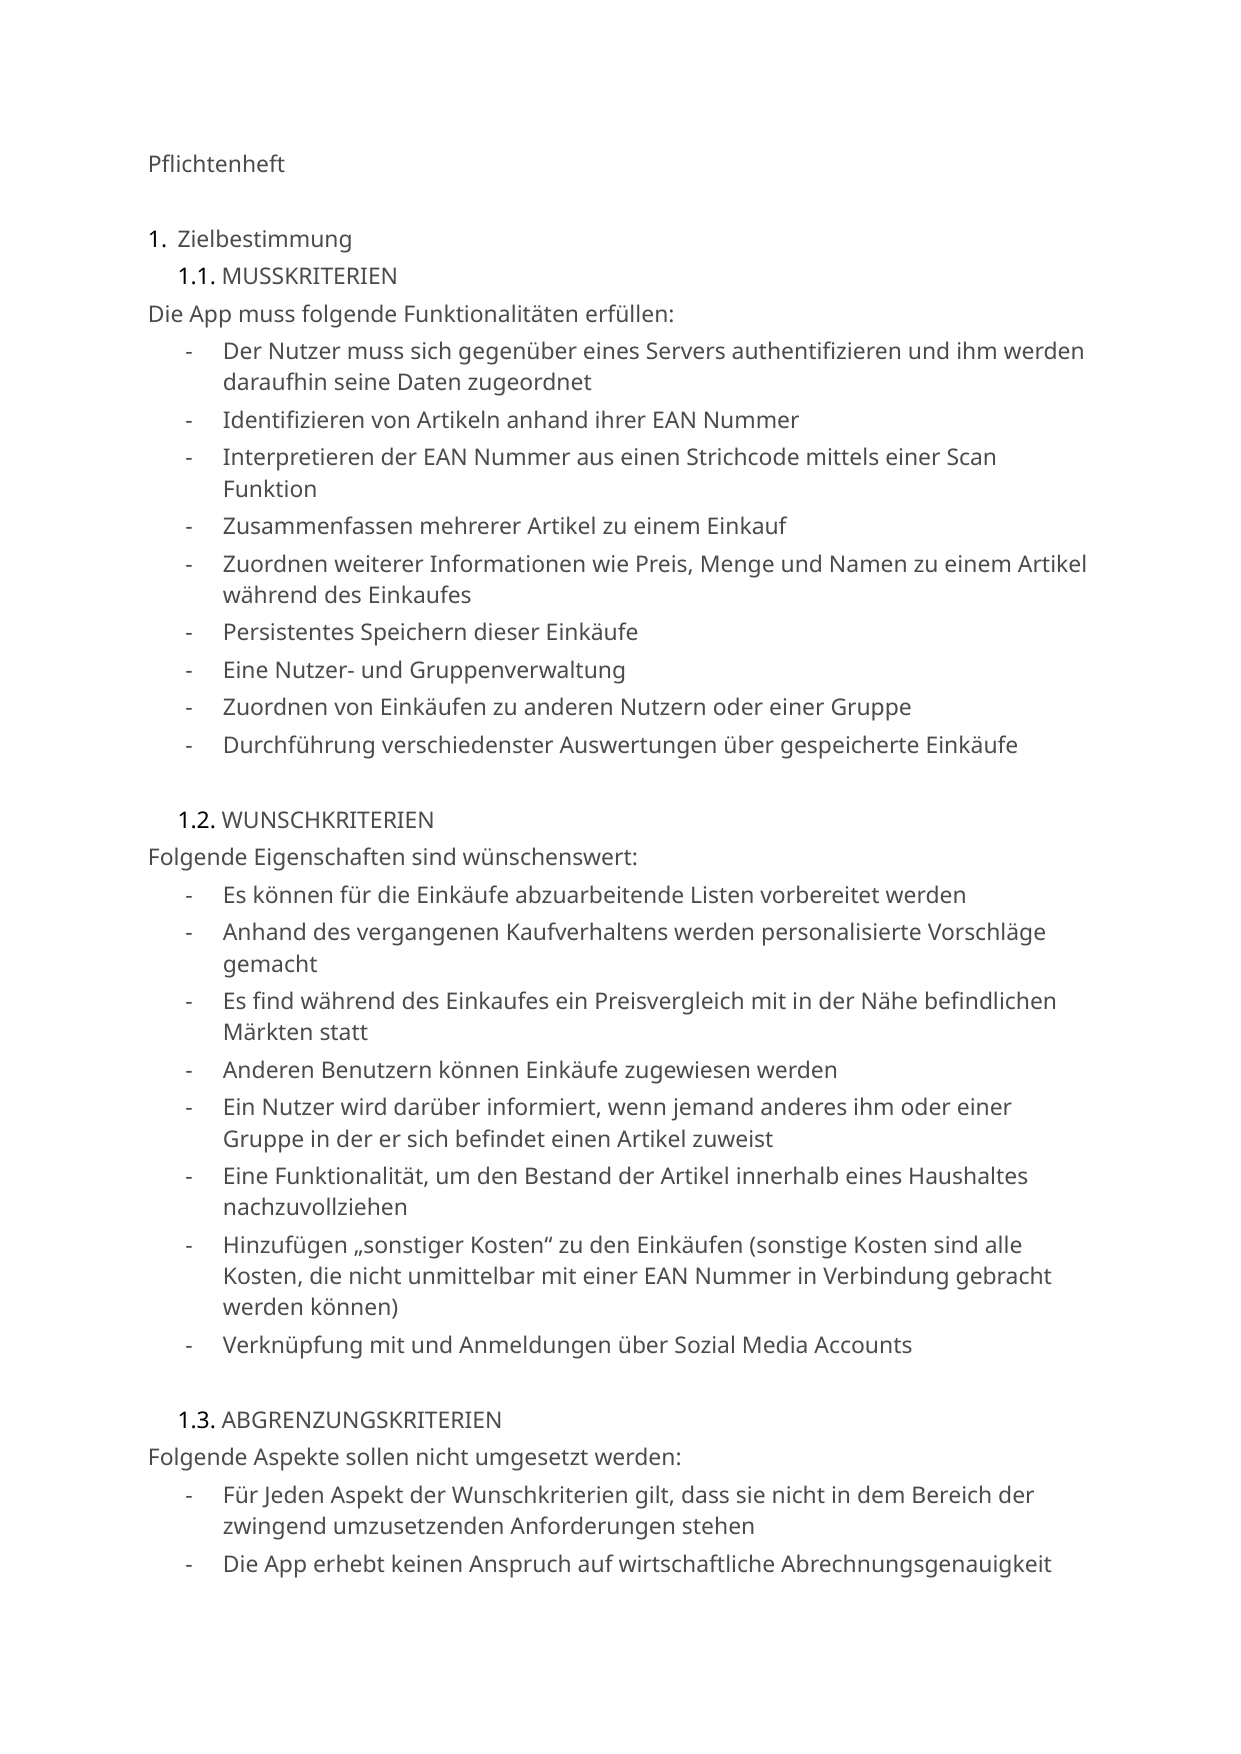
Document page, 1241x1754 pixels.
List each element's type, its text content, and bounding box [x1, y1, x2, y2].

text Folgende Aspekte sollen nicht umgesetzt werden: [148, 1441, 1093, 1473]
list Die App erhebt keinen Anspruch auf wirtschaftliche Abrechnungsgenauigkeit [185, 1548, 1093, 1579]
list Der Nutzer muss sich gegenüber eines Servers authentifizieren und ihm werden daraufhin seine Daten zugeordnet [185, 335, 1093, 398]
list Zusammenfassen mehrerer Artikel zu einem Einkauf [185, 510, 1093, 541]
list Eine Nutzer- und Gruppenverwaltung [185, 654, 1093, 685]
list Zuordnen von Einkäufen zu anderen Nutzern oder einer Gruppe [185, 691, 1093, 723]
list Identifizieren von Artikeln anhand ihrer EAN Nummer [185, 404, 1093, 435]
list Es find während des Einkaufes ein Preisvergleich mit in der Nähe befindlichen Märkten statt [185, 985, 1093, 1048]
text Pflichtenheft [148, 148, 1093, 179]
list Abgrenzungskriterien [177, 1404, 1093, 1435]
list Ein Nutzer wird darüber informiert, wenn jemand anderes ihm oder einer Gruppe in der er sich befindet einen Artikel zuweist [185, 1091, 1093, 1154]
list Für Jeden Aspekt der Wunschkriterien gilt, dass sie nicht in dem Bereich der zwingend umzusetzenden Anforderungen stehen [185, 1479, 1093, 1541]
list Zuordnen weiterer Informationen wie Preis, Menge und Namen zu einem Artikel während des Einkaufes [185, 548, 1093, 610]
list Es können für die Einkäufe abzuarbeitende Listen vorbereitet werden [185, 879, 1093, 910]
list Anhand des vergangenen Kaufverhaltens werden personalisierte Vorschläge gemacht [185, 916, 1093, 979]
list Anderen Benutzern können Einkäufe zugewiesen werden [185, 1054, 1093, 1085]
list Eine Funktionalität, um den Bestand der Artikel innerhalb eines Haushaltes nachzuvollziehen [185, 1160, 1093, 1223]
list Wunschkriterien [177, 804, 1093, 835]
list Musskriterien [177, 260, 1093, 291]
list Hinzufügen „sonstiger Kosten“ zu den Einkäufen (sonstige Kosten sind alle Kosten, die nicht unmittelbar mit einer EAN Nummer in Verbindung gebracht werden können) [185, 1229, 1093, 1323]
list Persistentes Speichern dieser Einkäufe [185, 616, 1093, 648]
list Zielbestimmung [148, 223, 1093, 254]
list Interpretieren der EAN Nummer aus einen Strichcode mittels einer Scan Funktion [185, 441, 1093, 504]
list Durchführung verschiedenster Auswertungen über gespeicherte Einkäufe [185, 729, 1093, 760]
list Verknüpfung mit und Anmeldungen über Sozial Media Accounts [185, 1329, 1093, 1360]
text Folgende Eigenschaften sind wünschenswert: [148, 841, 1093, 873]
text Die App muss folgende Funktionalitäten erfüllen: [148, 298, 1093, 329]
